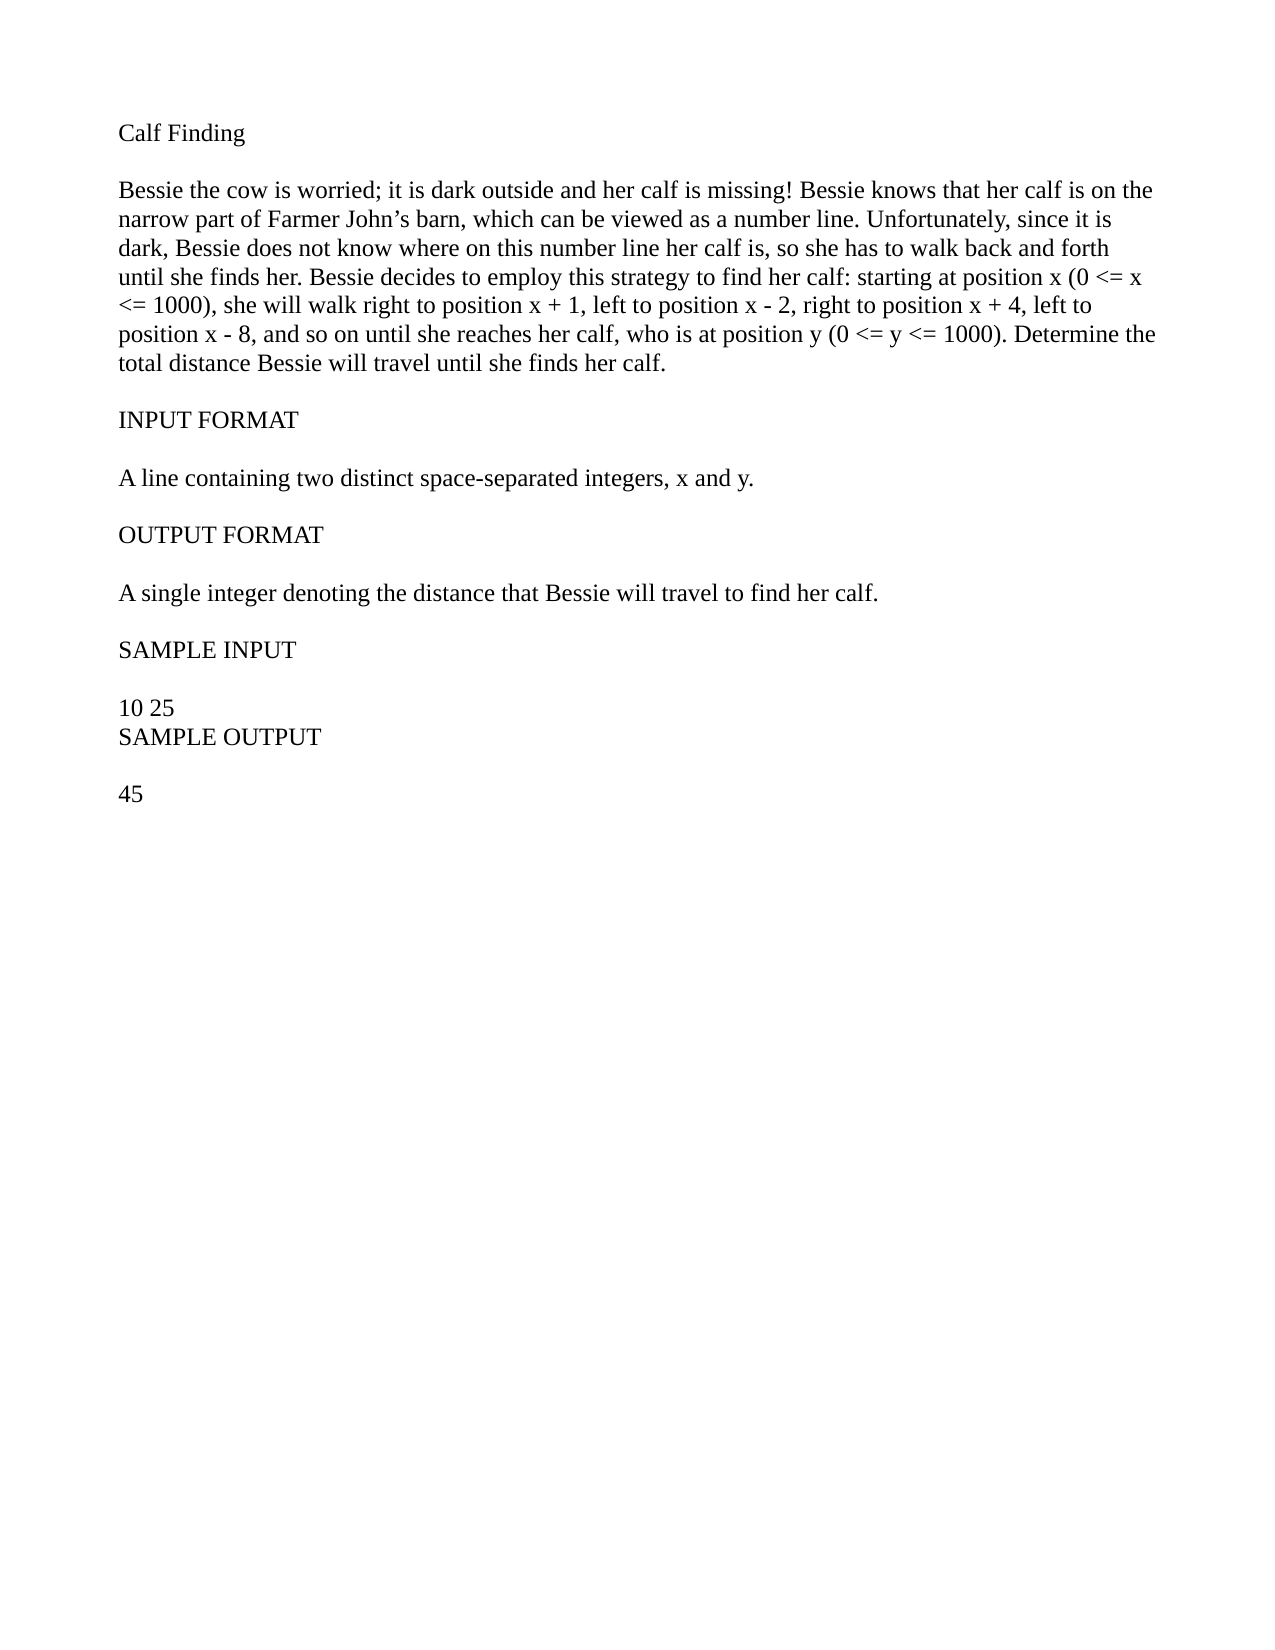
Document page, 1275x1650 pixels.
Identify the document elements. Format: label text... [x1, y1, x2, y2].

text A single integer denoting the distance that Bessie will travel to find her calf. [118, 578, 1157, 607]
text Calf Finding [118, 118, 1157, 147]
text Bessie the cow is worried; it is dark outside and her calf is missing! Bessie knows that her calf is on the narrow part of Farmer John’s barn, which can be viewed as a number line. Unfortunately, since it is dark, Bessie does not know where on this number line her calf is, so she has to walk back and forth until she finds her. Bessie decides to employ this strategy to find her calf: starting at position x (0 <= x <= 1000), she will walk right to position x + 1, left to position x - 2, right to position x + 4, left to position x - 8, and so on until she reaches her calf, who is at position y (0 <= y <= 1000). Determine the total distance Bessie will travel until she finds her calf. [118, 176, 1157, 377]
text A line containing two distinct space-separated integers, x and y. [118, 463, 1157, 492]
text INPUT FORMAT [118, 406, 1157, 434]
text 45 [118, 779, 1157, 808]
text OUTPUT FORMAT [118, 521, 1157, 549]
text SAMPLE INPUT [118, 636, 1157, 664]
text 10 25 [118, 693, 1157, 722]
text SAMPLE OUTPUT [118, 722, 1157, 751]
